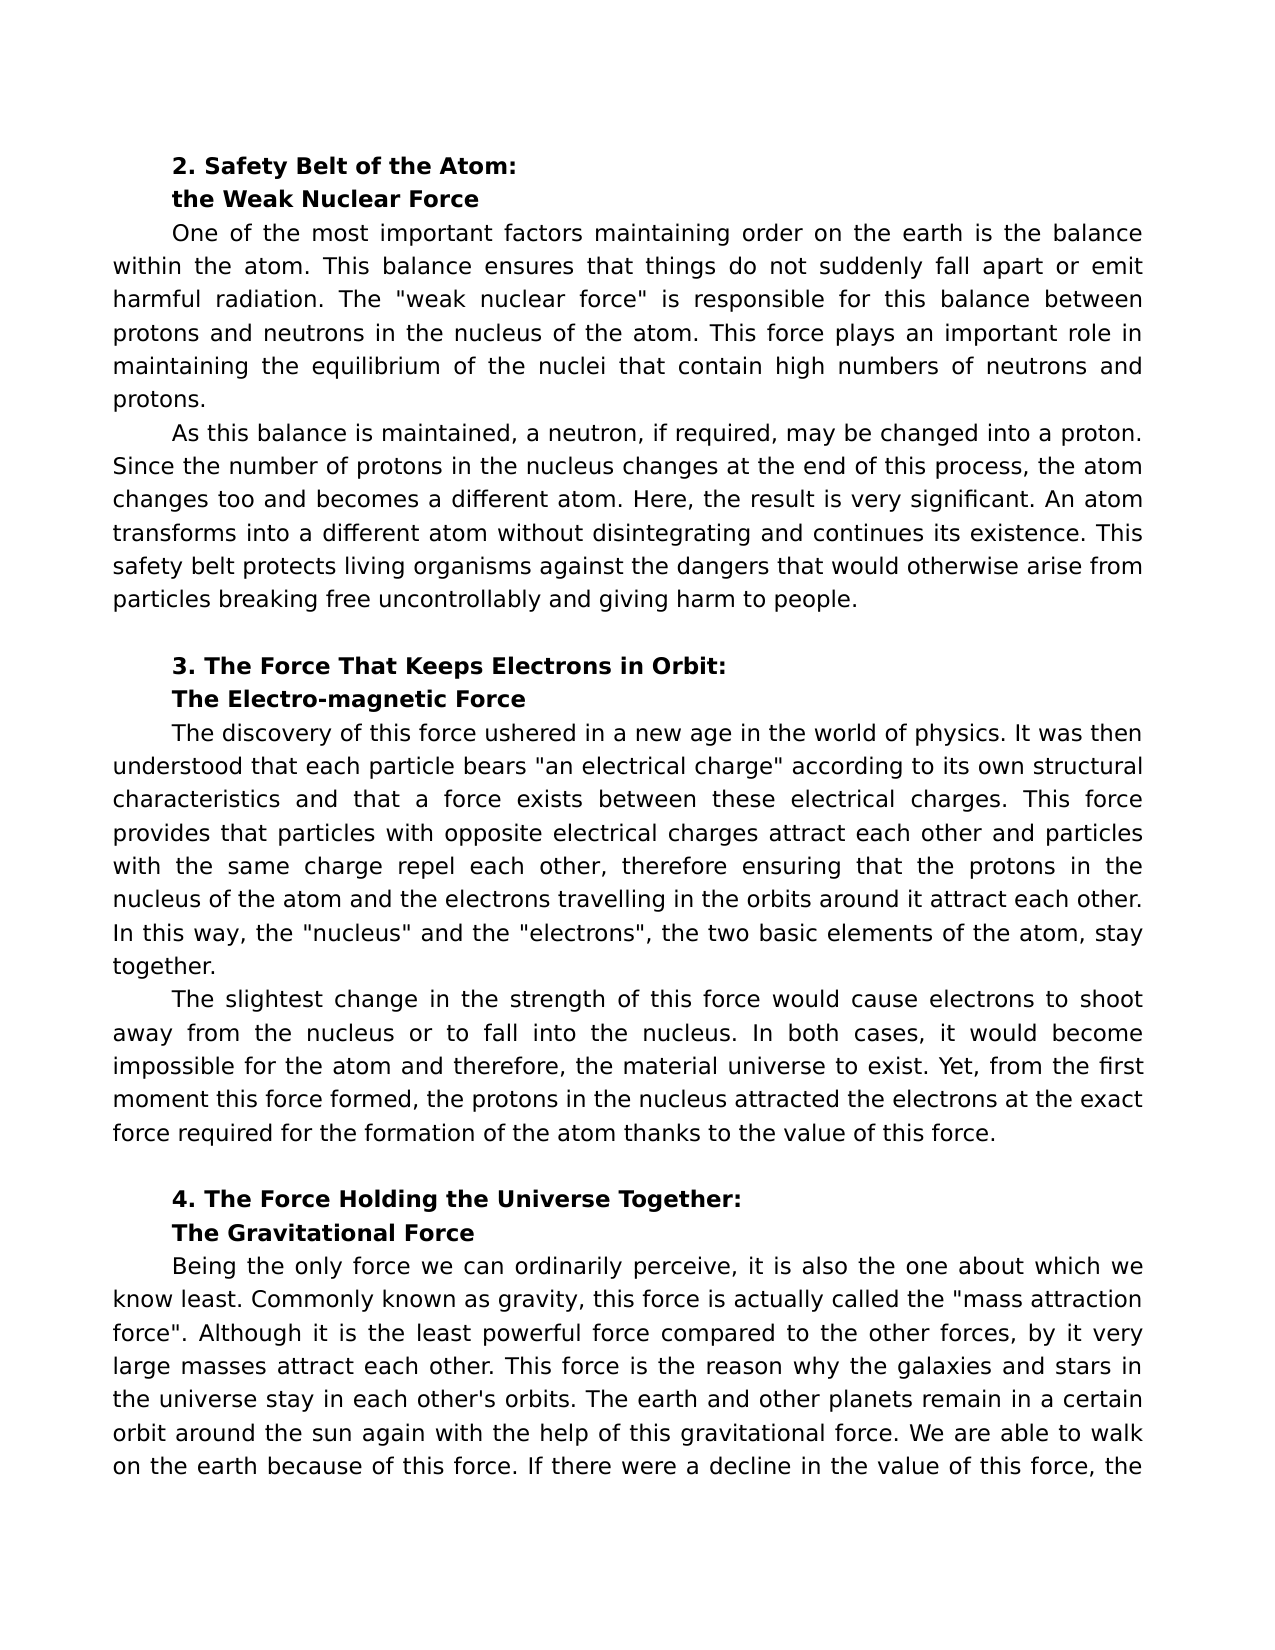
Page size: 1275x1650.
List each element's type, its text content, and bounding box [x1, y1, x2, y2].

text The slightest change in the strength of this force would cause electrons to shoot away from the nucleus or to fall into the nucleus. In both cases, it would become impossible for the atom and therefore, the material universe to exist. Yet, from the first moment this force formed, the protons in the nucleus attracted the electrons at the exact force required for the formation of the atom thanks to the value of this force. [112, 981, 1145, 1148]
text Being the only force we can ordinarily perceive, it is also the one about which we know least. Commonly known as gravity, this force is actually called the "mass attraction force". Although it is the least powerful force compared to the other forces, by it very large masses attract each other. This force is the reason why the galaxies and stars in the universe stay in each other's orbits. The earth and other planets remain in a certain orbit around the sun again with the help of this gravitational force. We are able to walk on the earth because of this force. If there were a decline in the value of this force, the [112, 1248, 1145, 1481]
text the Weak Nuclear Force [112, 181, 1145, 214]
text As this balance is maintained, a neutron, if required, may be changed into a proton. Since the number of protons in the nucleus changes at the end of this process, the atom changes too and becomes a different atom. Here, the result is very significant. An atom transforms into a different atom without disintegrating and continues its existence. This safety belt protects living organisms against the dangers that would otherwise arise from particles breaking free uncontrollably and giving harm to people. [112, 414, 1145, 614]
text The Gravitational Force [112, 1214, 1145, 1248]
text 2. Safety Belt of the Atom: [112, 148, 1145, 181]
text The Electro-magnetic Force [112, 681, 1145, 714]
text 4. The Force Holding the Universe Together: [112, 1181, 1145, 1214]
text 3. The Force That Keeps Electrons in Orbit: [112, 648, 1145, 681]
text The discovery of this force ushered in a new age in the world of physics. It was then understood that each particle bears "an electrical charge" according to its own structural characteristics and that a force exists between these electrical charges. This force provides that particles with opposite electrical charges attract each other and particles with the same charge repel each other, therefore ensuring that the protons in the nucleus of the atom and the electrons travelling in the orbits around it attract each other. In this way, the "nucleus" and the "electrons", the two basic elements of the atom, stay together. [112, 714, 1145, 981]
text One of the most important factors maintaining order on the earth is the balance within the atom. This balance ensures that things do not suddenly fall apart or emit harmful radiation. The "weak nuclear force" is responsible for this balance between protons and neutrons in the nucleus of the atom. This force plays an important role in maintaining the equilibrium of the nuclei that contain high numbers of neutrons and protons. [112, 214, 1145, 414]
